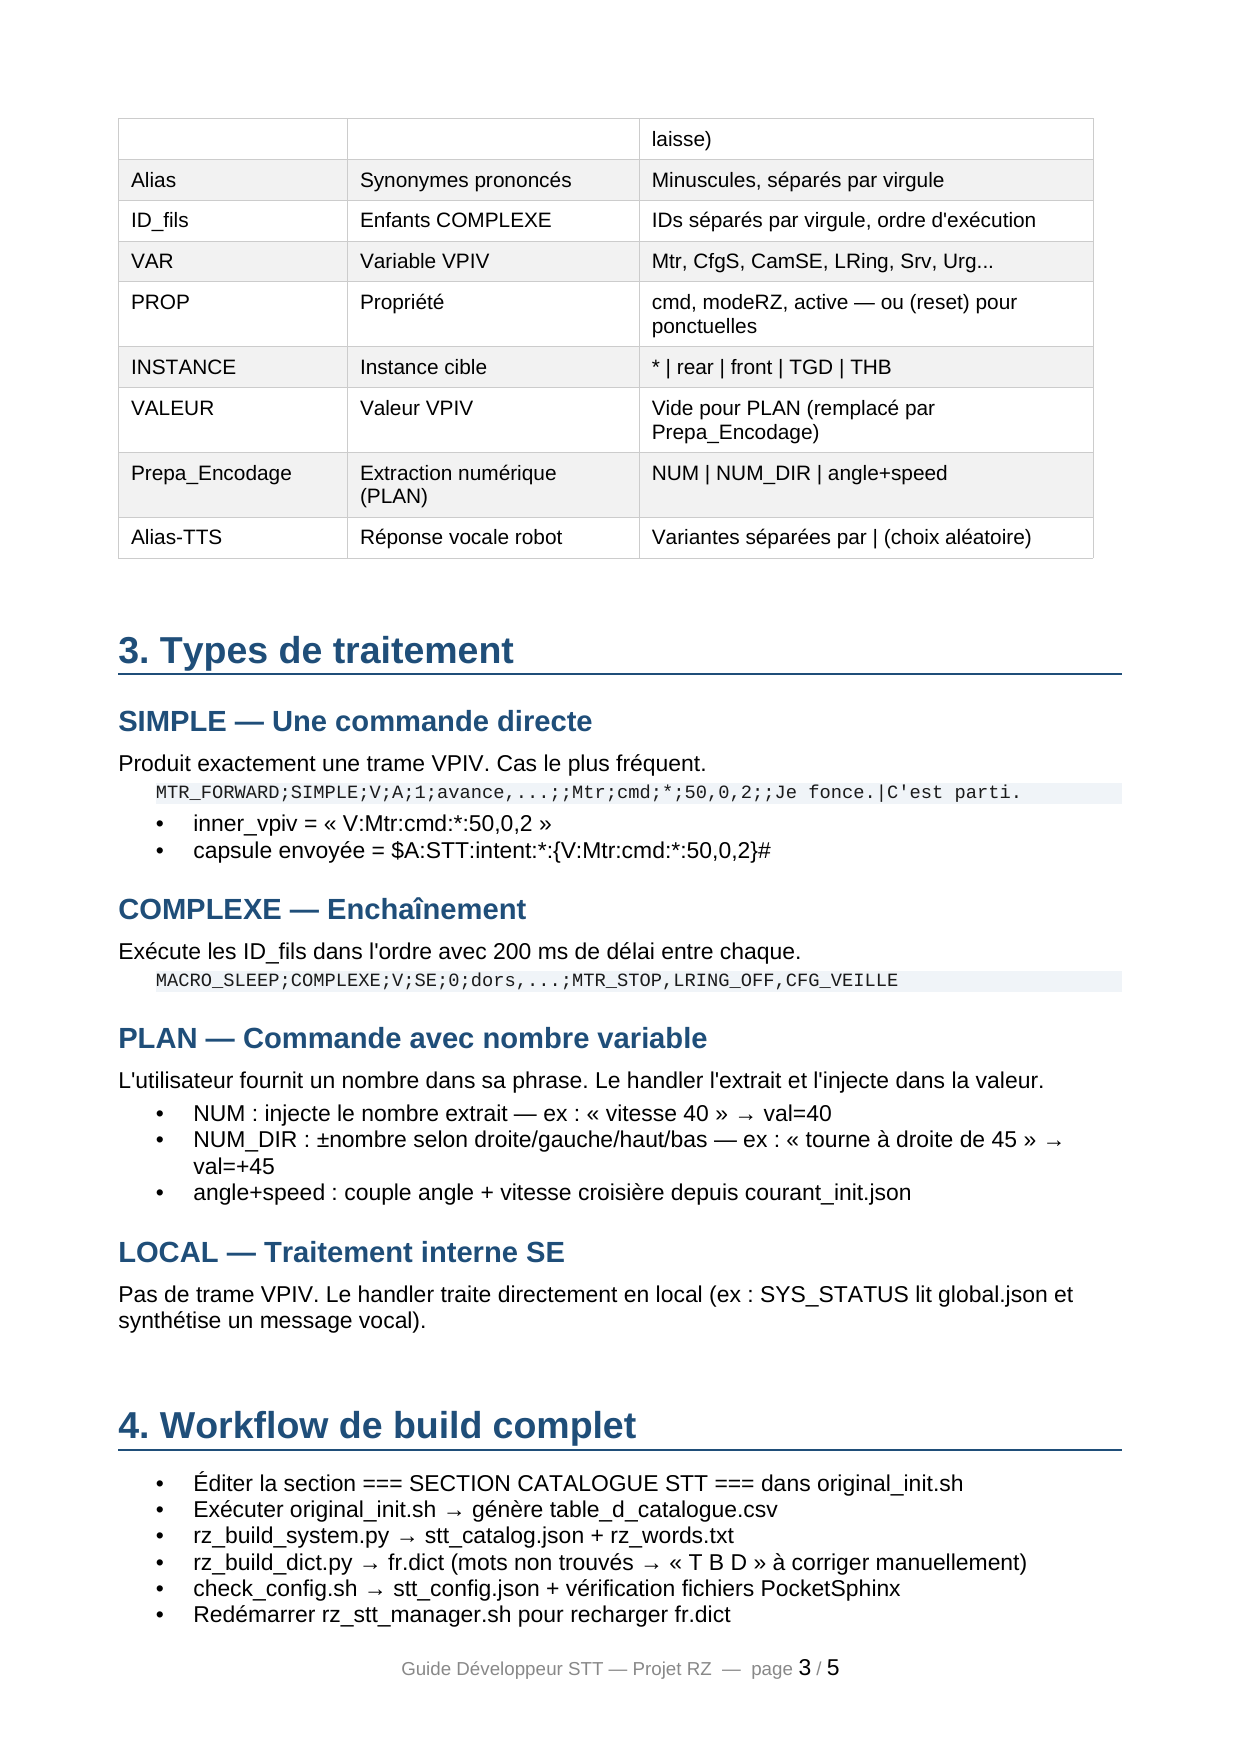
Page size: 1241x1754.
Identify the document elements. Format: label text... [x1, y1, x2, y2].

table_cell Variantes séparées par | (choix aléatoire) [640, 518, 1093, 557]
table_cell Vide pour PLAN (remplacé par Prepa_Encodage) [640, 388, 1093, 452]
table_cell cmd, modeRZ, active — ou (reset) pour ponctuelles [640, 282, 1093, 346]
list inner_vpiv = « V:Mtr:cmd:*:50,0,2 » [156, 810, 1122, 837]
text L'utilisateur fournit un nombre dans sa phrase. Le handler l'extrait et l'injecte dans la valeur. [118, 1067, 1122, 1094]
table_cell Instance cible [348, 347, 639, 387]
list rz_build_dict.py → fr.dict (mots non trouvés → « T B D » à corriger manuellement) [156, 1548, 1122, 1575]
table_cell PROP [119, 282, 347, 346]
table_cell Synonymes prononcés [348, 160, 639, 200]
list NUM_DIR : ±nombre selon droite/gauche/haut/bas — ex : « tourne à droite de 45 » → val=+45 [156, 1126, 1122, 1179]
subtitle SIMPLE — Une commande directe [118, 704, 1122, 738]
list NUM : injecte le nombre extrait — ex : « vitesse 40 » → val=40 [156, 1100, 1122, 1126]
table_cell Prepa_Encodage [119, 453, 347, 517]
subtitle LOCAL — Traitement interne SE [118, 1234, 1122, 1268]
subtitle COMPLEXE — Enchaînement [118, 892, 1122, 926]
table_cell VAR [119, 242, 347, 281]
table_cell Minuscules, séparés par virgule [640, 160, 1093, 200]
table_cell Mtr, CfgS, CamSE, LRing, Srv, Urg... [640, 242, 1093, 281]
table_cell Alias [119, 160, 347, 200]
table_cell VALEUR [119, 388, 347, 452]
list Éditer la section === SECTION CATALOGUE STT === dans original_init.sh [156, 1469, 1122, 1496]
subtitle PLAN — Commande avec nombre variable [118, 1021, 1122, 1055]
table_cell INSTANCE [119, 347, 347, 387]
table_cell Variable VPIV [348, 242, 639, 281]
text MACRO_SLEEP;COMPLEXE;V;SE;0;dors,...;MTR_STOP,LRING_OFF,CFG_VEILLE [156, 971, 1122, 992]
text Pas de trame VPIV. Le handler traite directement en local (ex : SYS_STATUS lit global.json et synthétise un message vocal). [118, 1281, 1122, 1333]
table_cell Réponse vocale robot [348, 518, 639, 557]
table_cell * | rear | front | TGD | THB [640, 347, 1093, 387]
table_cell Enfants COMPLEXE [348, 201, 639, 241]
table_cell laisse) [640, 119, 1093, 159]
table_cell ID_fils [119, 201, 347, 241]
table_cell IDs séparés par virgule, ordre d'exécution [640, 201, 1093, 241]
list angle+speed : couple angle + vitesse croisière depuis courant_init.json [156, 1179, 1122, 1205]
list capsule envoyée = $A:STT:intent:*:{V:Mtr:cmd:*:50,0,2}# [156, 837, 1122, 863]
text MTR_FORWARD;SIMPLE;V;A;1;avance,...;;Mtr;cmd;*;50,0,2;;Je fonce.|C'est parti. [156, 783, 1122, 804]
table_cell Alias-TTS [119, 518, 347, 557]
text Produit exactement une trame VPIV. Cas le plus fréquent. [118, 750, 1122, 777]
table_cell [119, 119, 347, 159]
table_cell Propriété [348, 282, 639, 346]
table_cell [348, 119, 639, 159]
text Exécute les ID_fils dans l'ordre avec 200 ms de délai entre chaque. [118, 938, 1122, 965]
list check_config.sh → stt_config.json + vérification fichiers PocketSphinx [156, 1575, 1122, 1601]
subtitle 3. Types de traitement [118, 628, 1122, 673]
table_cell Valeur VPIV [348, 388, 639, 452]
list Exécuter original_init.sh → génère table_d_catalogue.csv [156, 1496, 1122, 1522]
list rz_build_system.py → stt_catalog.json + rz_words.txt [156, 1522, 1122, 1548]
subtitle 4. Workflow de build complet [118, 1403, 1122, 1449]
list Redémarrer rz_stt_manager.sh pour recharger fr.dict [156, 1601, 1122, 1628]
table_cell Extraction numérique (PLAN) [348, 453, 639, 517]
table_cell NUM | NUM_DIR | angle+speed [640, 453, 1093, 517]
